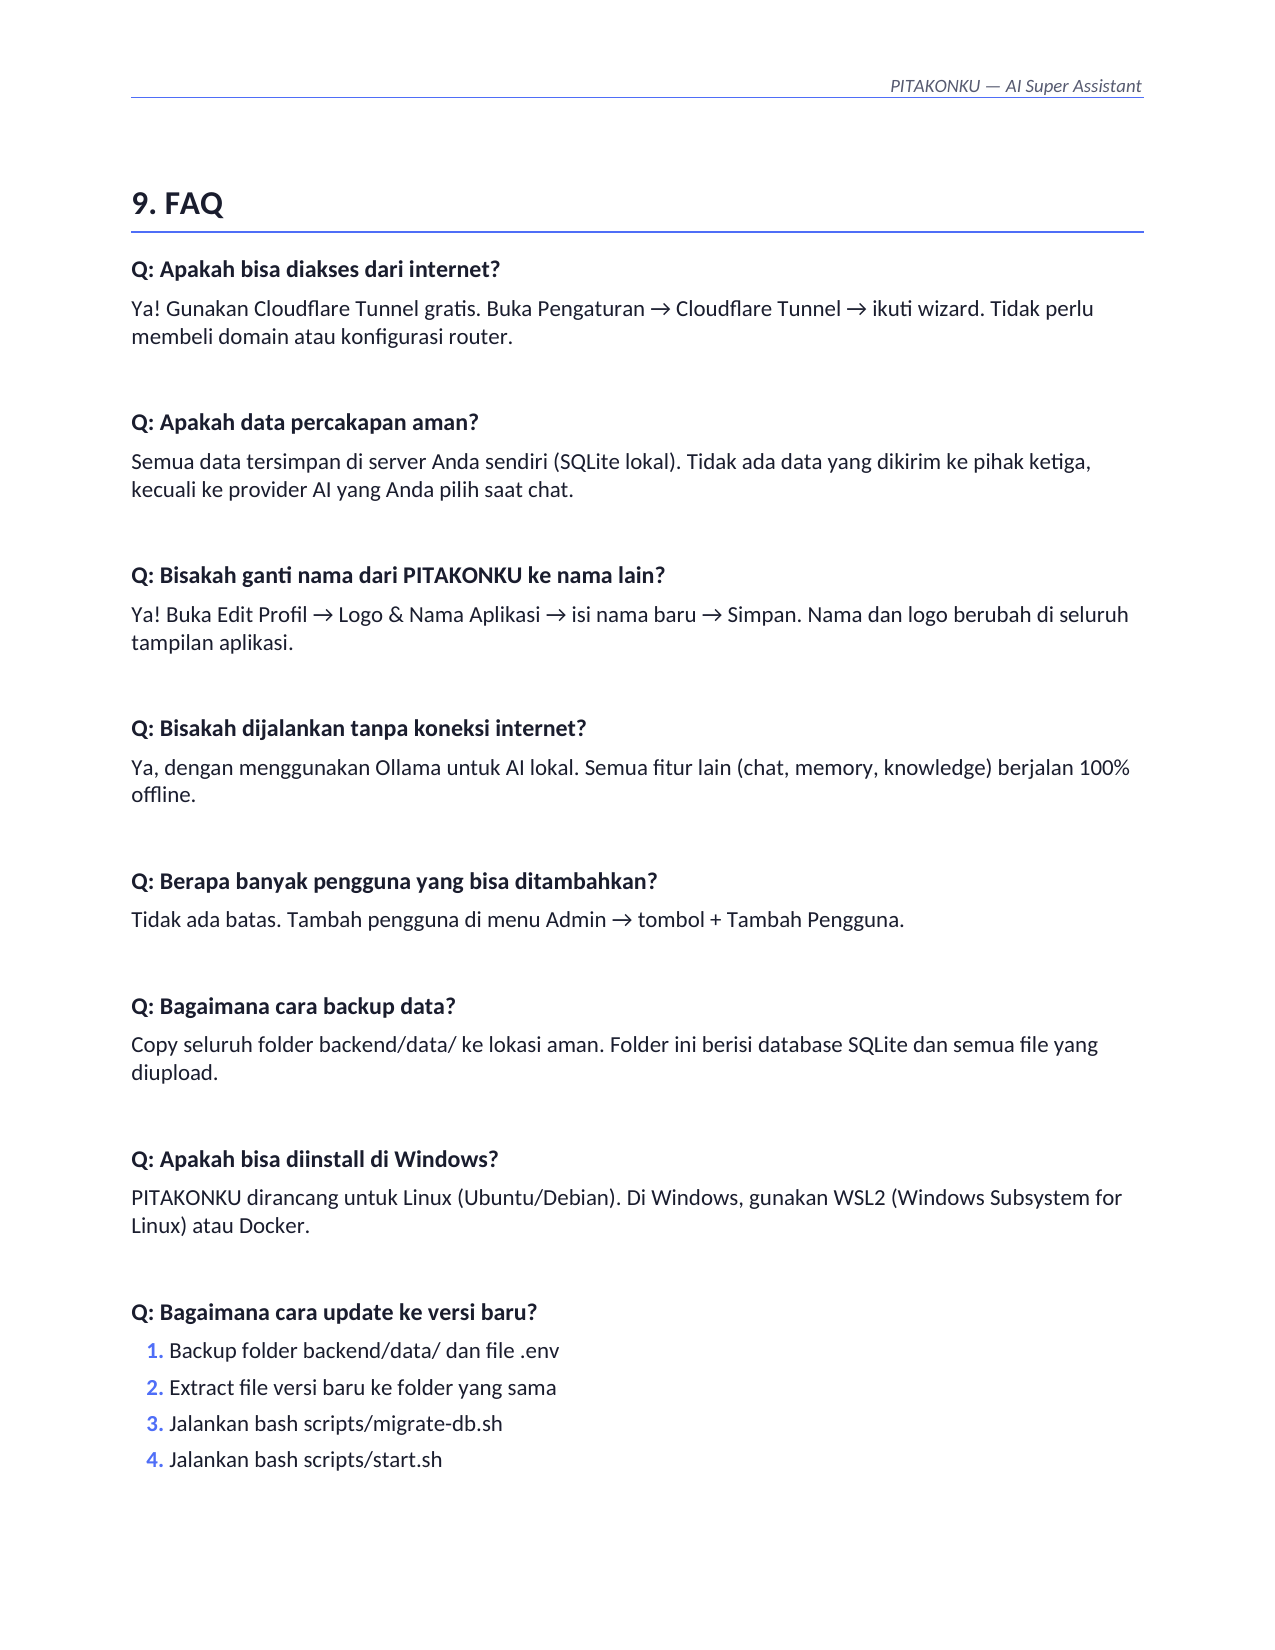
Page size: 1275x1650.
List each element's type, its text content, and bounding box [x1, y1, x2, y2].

subtitle Q: Berapa banyak pengguna yang bisa ditambahkan? [131, 866, 1144, 895]
text Tidak ada batas. Tambah pengguna di menu Admin → tombol + Tambah Pengguna. [131, 906, 1144, 933]
text 4. Jalankan bash scripts/start.sh [146, 1445, 1144, 1473]
subtitle Q: Apakah bisa diinstall di Windows? [131, 1144, 1144, 1173]
subtitle Q: Bagaimana cara update ke versi baru? [131, 1297, 1144, 1326]
text Semua data tersimpan di server Anda sendiri (SQLite lokal). Tidak ada data yang dikirim ke pihak ketiga, kecuali ke provider AI yang Anda pilih saat chat. [131, 447, 1144, 503]
text 3. Jalankan bash scripts/migrate-db.sh [146, 1409, 1144, 1437]
text 1. Backup folder backend/data/ dan file .env [146, 1336, 1144, 1364]
text PITAKONKU dirancang untuk Linux (Ubuntu/Debian). Di Windows, gunakan WSL2 (Windows Subsystem for Linux) atau Docker. [131, 1183, 1144, 1239]
text Copy seluruh folder backend/data/ ke lokasi aman. Folder ini berisi database SQLite dan semua file yang diupload. [131, 1030, 1144, 1086]
subtitle Q: Bisakah ganti nama dari PITAKONKU ke nama lain? [131, 560, 1144, 589]
subtitle 9. FAQ [131, 182, 1144, 231]
text Ya! Buka Edit Profil → Logo & Nama Aplikasi → isi nama baru → Simpan. Nama dan logo berubah di seluruh tampilan aplikasi. [131, 600, 1144, 656]
subtitle Q: Apakah bisa diakses dari internet? [131, 254, 1144, 283]
subtitle Q: Bisakah dijalankan tanpa koneksi internet? [131, 713, 1144, 742]
text 2. Extract file versi baru ke folder yang sama [146, 1373, 1144, 1401]
text Ya, dengan menggunakan Ollama untuk AI lokal. Semua fitur lain (chat, memory, knowledge) berjalan 100% offline. [131, 753, 1144, 809]
subtitle Q: Apakah data percakapan aman? [131, 407, 1144, 436]
subtitle Q: Bagaimana cara backup data? [131, 991, 1144, 1020]
text Ya! Gunakan Cloudflare Tunnel gratis. Buka Pengaturan → Cloudflare Tunnel → ikuti wizard. Tidak perlu membeli domain atau konfigurasi router. [131, 294, 1144, 350]
